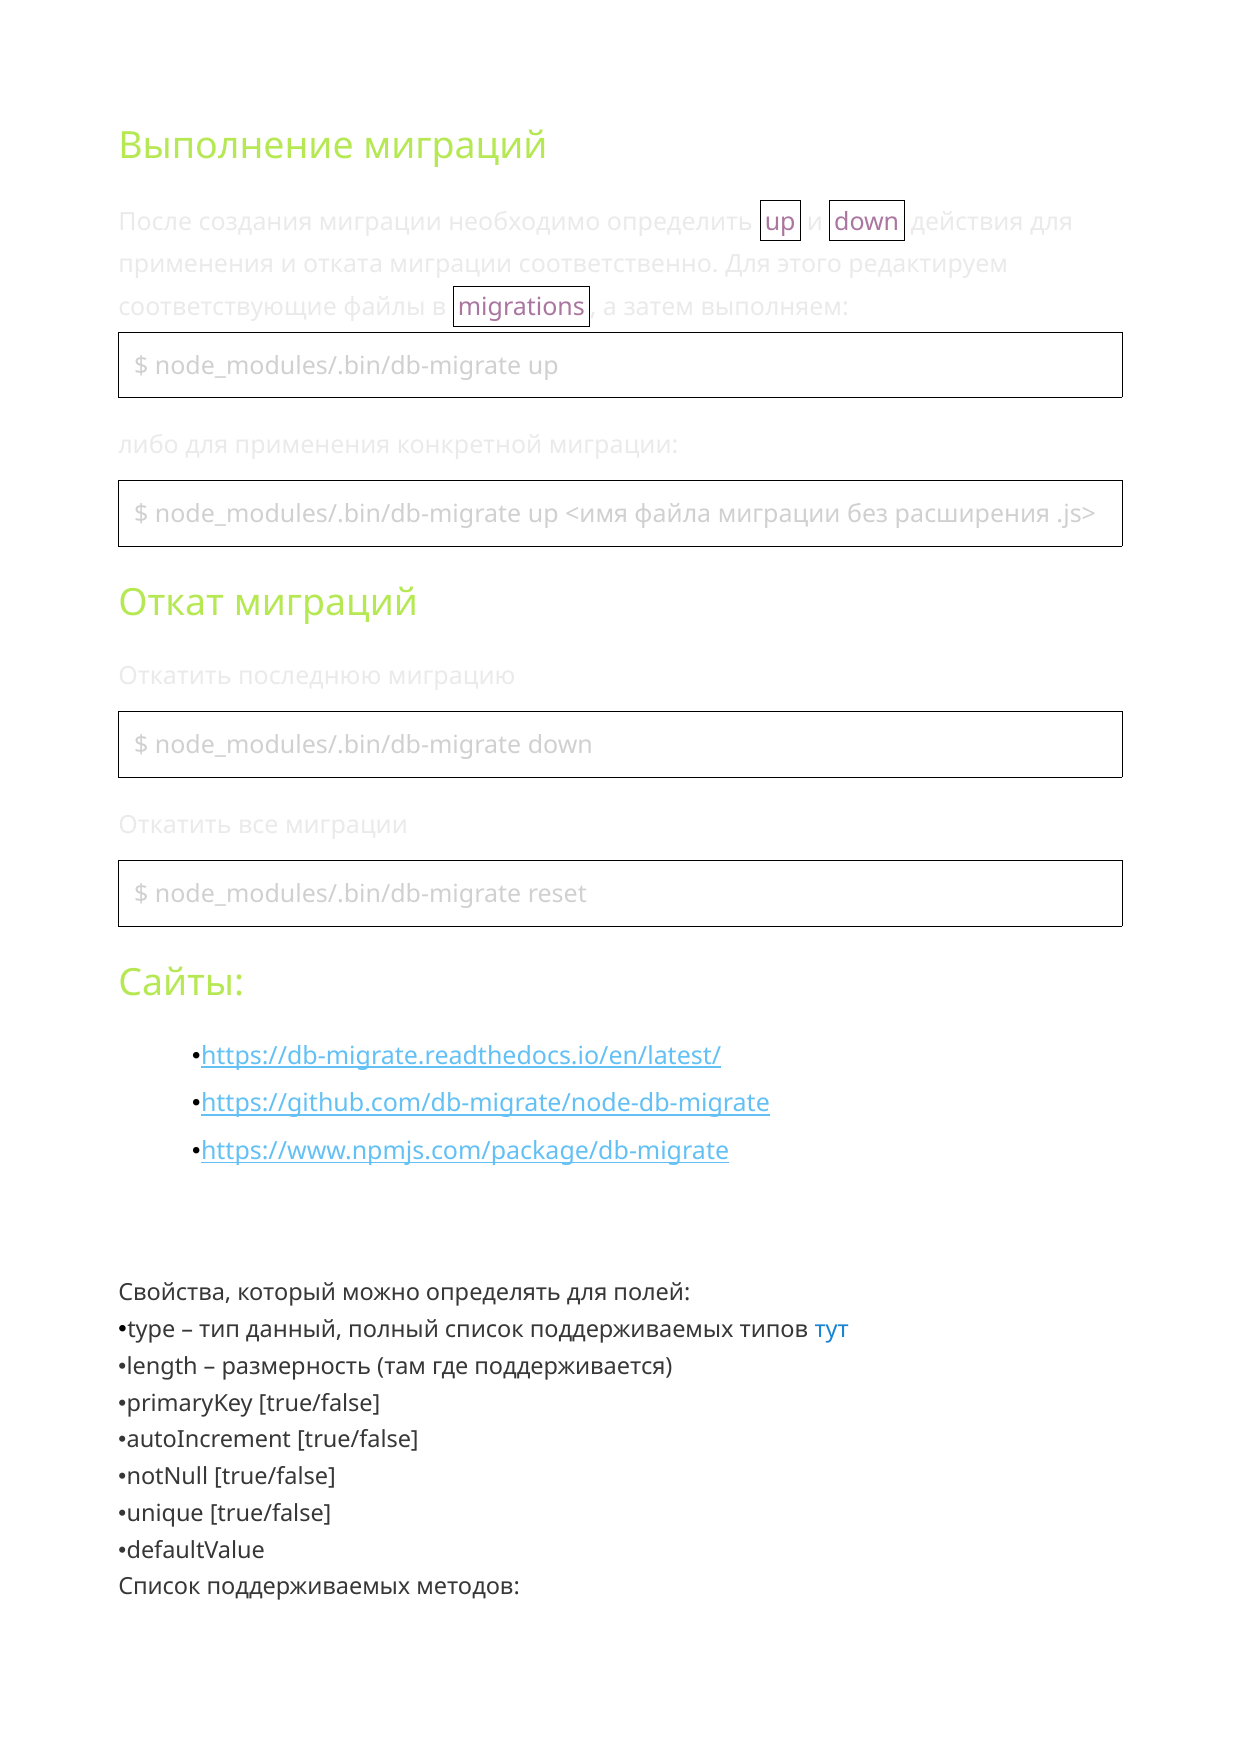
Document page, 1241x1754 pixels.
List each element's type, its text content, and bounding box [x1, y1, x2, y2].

text $ node_modules/.bin/db-migrate reset [119, 861, 1122, 926]
list unique [true/false] [118, 1496, 1122, 1528]
list type – тип данный, полный список поддерживаемых типов тут [118, 1312, 1122, 1344]
text Свойства, который можно определять для полей: [118, 1276, 1122, 1307]
text $ node_modules/.bin/db-migrate up <имя файла миграции без расширения .js> [119, 481, 1122, 546]
text Откатить все миграции [118, 806, 1122, 841]
list https://github.com/db-migrate/node-db-migrate [118, 1085, 1122, 1119]
text Откатить последнюю миграцию [118, 658, 1122, 692]
subtitle Выполнение миграций [118, 118, 1122, 169]
text Список поддерживаемых методов: [118, 1570, 1122, 1602]
text либо для применения конкретной миграции: [118, 427, 1122, 461]
list primaryKey [true/false] [118, 1386, 1122, 1418]
list https://www.npmjs.com/package/db-migrate [118, 1133, 1122, 1167]
text После создания миграции необходимо определить up и down действия для применения и отката миграции соответственно. Для этого редактируем соответствующие файлы в migrations, а затем выполняем: [118, 200, 1122, 326]
list autoIncrement [true/false] [118, 1423, 1122, 1454]
list notNull [true/false] [118, 1459, 1122, 1491]
subtitle Откат миграций [118, 575, 1122, 626]
list length – размерность (там где поддерживается) [118, 1349, 1122, 1381]
list https://db-migrate.readthedocs.io/en/latest/ [118, 1037, 1122, 1072]
text $ node_modules/.bin/db-migrate up [119, 333, 1122, 397]
list defaultValue [118, 1533, 1122, 1565]
subtitle Сайты: [118, 955, 1122, 1006]
text $ node_modules/.bin/db-migrate down [119, 712, 1122, 777]
